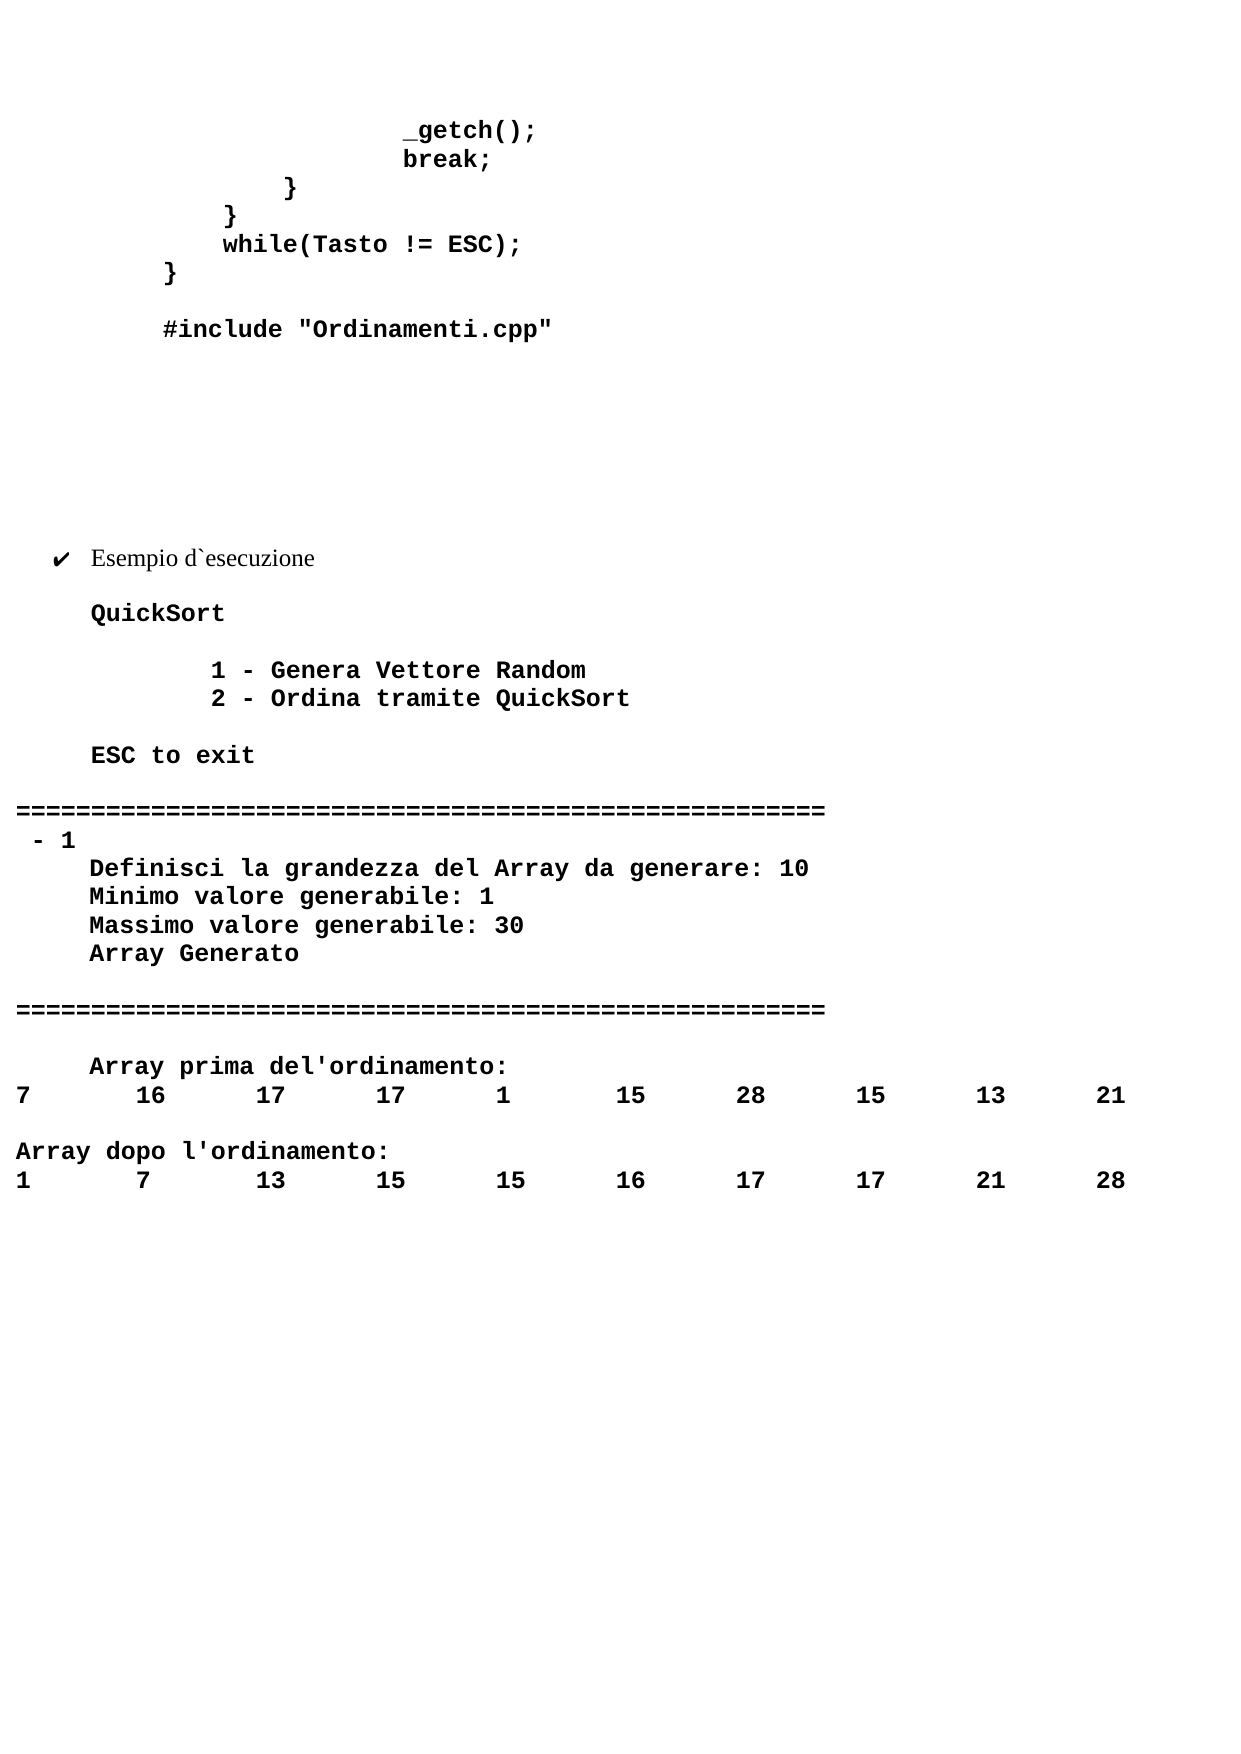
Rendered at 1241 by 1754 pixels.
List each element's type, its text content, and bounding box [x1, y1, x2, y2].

text 1 7 13 15 15 16 17 17 21 28 [16, 1167, 1208, 1196]
list 1 - Genera Vettore Random [53, 657, 1208, 686]
list Esempio d`esecuzione [53, 543, 1208, 572]
text Minimo valore generabile: 1 [16, 884, 1208, 912]
text } [163, 175, 1208, 203]
text Massimo valore generabile: 30 [16, 912, 1208, 941]
text #include "Ordinamenti.cpp" [163, 316, 1208, 345]
text Array prima del'ordinamento: [16, 1054, 1208, 1082]
list ESC to exit [53, 742, 1208, 771]
text } [163, 203, 1208, 231]
text - 1 [16, 827, 1208, 856]
text ====================================================== [16, 997, 1208, 1026]
text while(Tasto != ESC); [163, 231, 1208, 260]
text Array Generato [16, 941, 1208, 969]
list 2 - Ordina tramite QuickSort [53, 686, 1208, 714]
text } [163, 260, 1208, 288]
text ====================================================== [16, 799, 1208, 827]
text break; [163, 146, 1208, 175]
text Array dopo l'ordinamento: [16, 1139, 1208, 1167]
list QuickSort [53, 601, 1208, 629]
text Definisci la grandezza del Array da generare: 10 [16, 856, 1208, 884]
text _getch(); [163, 118, 1208, 146]
text 7 16 17 17 1 15 28 15 13 21 [16, 1082, 1208, 1111]
